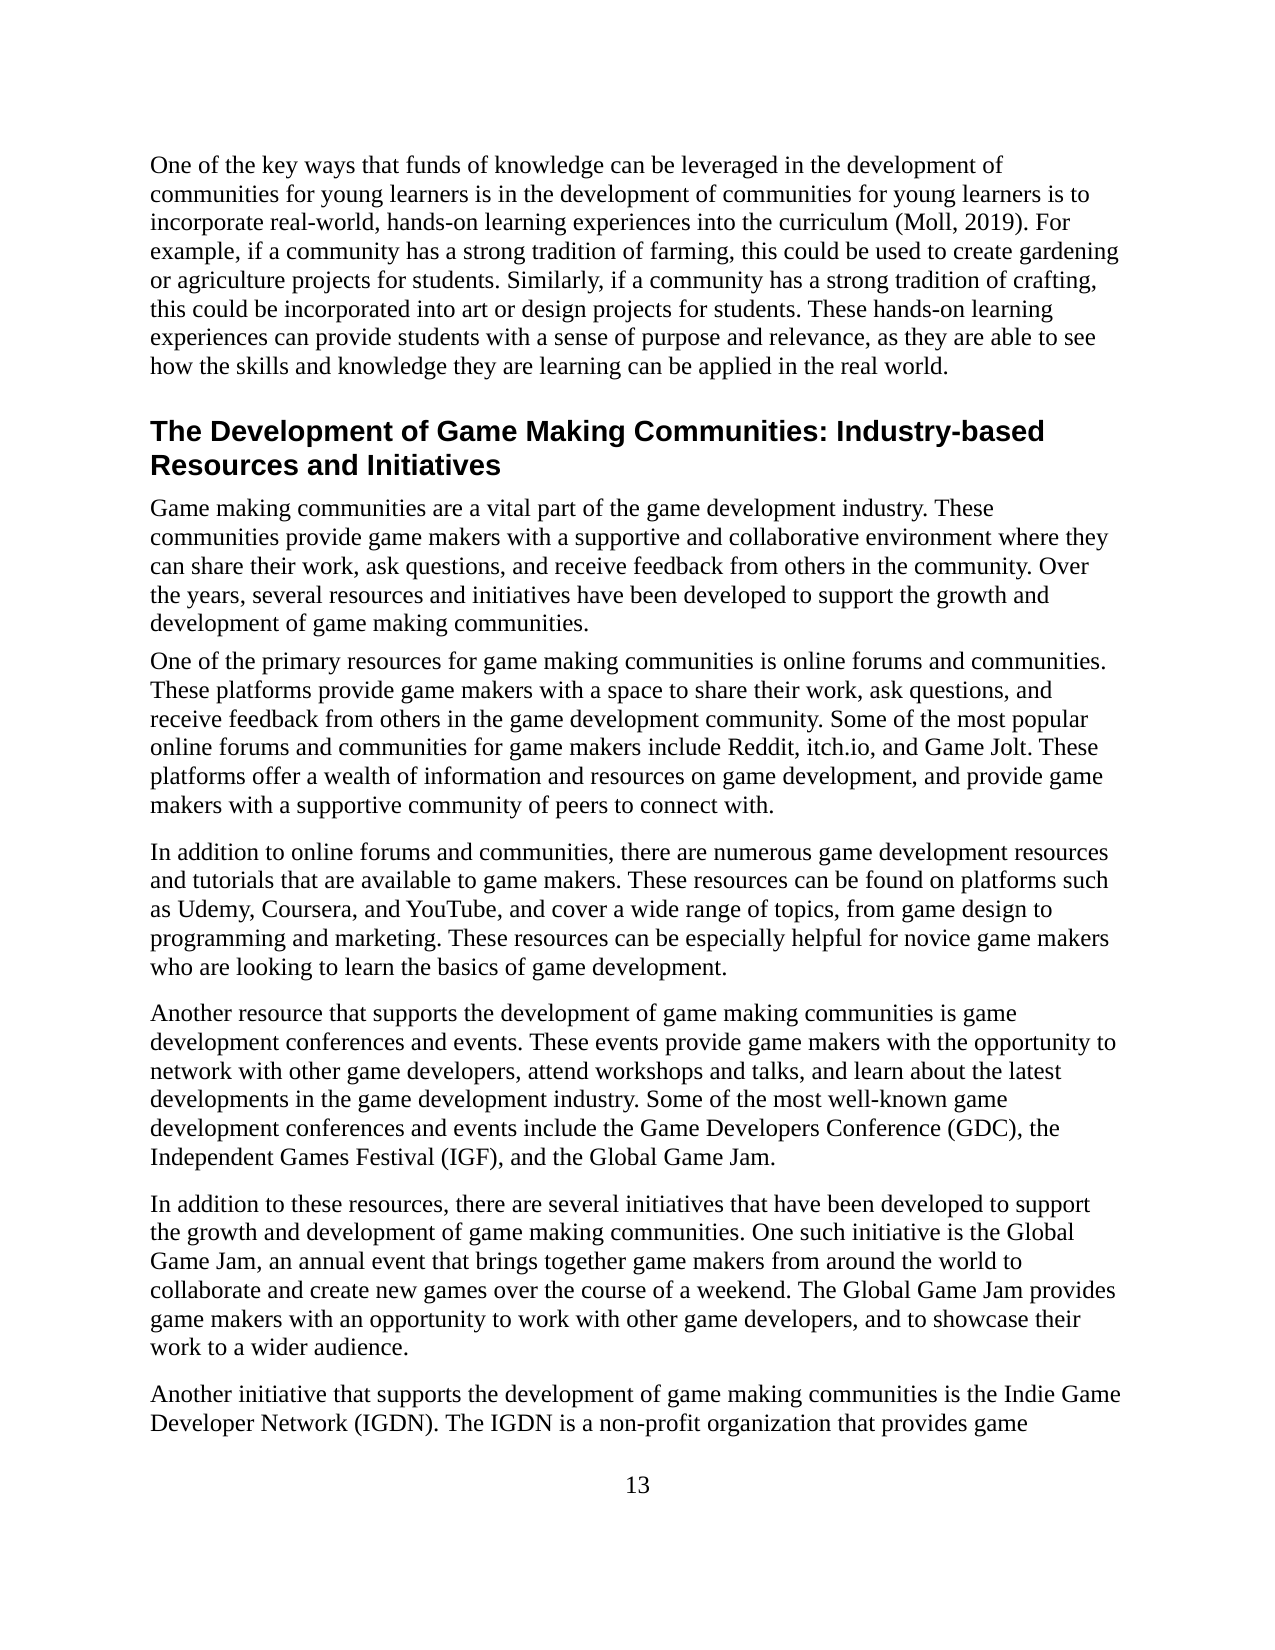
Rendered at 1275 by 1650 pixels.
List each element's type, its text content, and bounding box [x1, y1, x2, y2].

text Another initiative that supports the development of game making communities is the Indie Game Developer Network (IGDN). The IGDN is a non-profit organization that provides game [150, 1379, 1125, 1437]
text One of the key ways that funds of knowledge can be leveraged in the development of communities for young learners is in the development of communities for young learners is to incorporate real-world, hands-on learning experiences into the curriculum (Moll, 2019). For example, if a community has a strong tradition of farming, this could be used to create gardening or agriculture projects for students. Similarly, if a community has a strong tradition of crafting, this could be incorporated into art or design projects for students. These hands-on learning experiences can provide students with a sense of purpose and relevance, as they are able to see how the skills and knowledge they are learning can be applied in the real world. [150, 150, 1125, 380]
subtitle The Development of Game Making Communities: Industry-based Resources and Initiatives [150, 414, 1125, 481]
text In addition to online forums and communities, there are numerous game development resources and tutorials that are available to game makers. These resources can be found on platforms such as Udemy, Coursera, and YouTube, and cover a wide range of topics, from game design to programming and marketing. These resources can be especially helpful for novice game makers who are looking to learn the basics of game development. [150, 837, 1125, 980]
text Another resource that supports the development of game making communities is game development conferences and events. These events provide game makers with the opportunity to network with other game developers, attend workshops and talks, and learn about the latest developments in the game development industry. Some of the most well-known game development conferences and events include the Game Developers Conference (GDC), the Independent Games Festival (IGF), and the Global Game Jam. [150, 998, 1125, 1171]
text Game making communities are a vital part of the game development industry. These communities provide game makers with a supportive and collaborative environment where they can share their work, ask questions, and receive feedback from others in the community. Over the years, several resources and initiatives have been developed to support the growth and development of game making communities. [150, 493, 1125, 637]
text One of the primary resources for game making communities is online forums and communities. These platforms provide game makers with a space to share their work, ask questions, and receive feedback from others in the game development community. Some of the most popular online forums and communities for game makers include Reddit, itch.io, and Game Jolt. These platforms offer a wealth of information and resources on game development, and provide game makers with a supportive community of peers to connect with. [150, 646, 1125, 819]
text In addition to these resources, there are several initiatives that have been developed to support the growth and development of game making communities. One such initiative is the Global Game Jam, an annual event that brings together game makers from around the world to collaborate and create new games over the course of a weekend. The Global Game Jam provides game makers with an opportunity to work with other game developers, and to showcase their work to a wider audience. [150, 1189, 1125, 1361]
